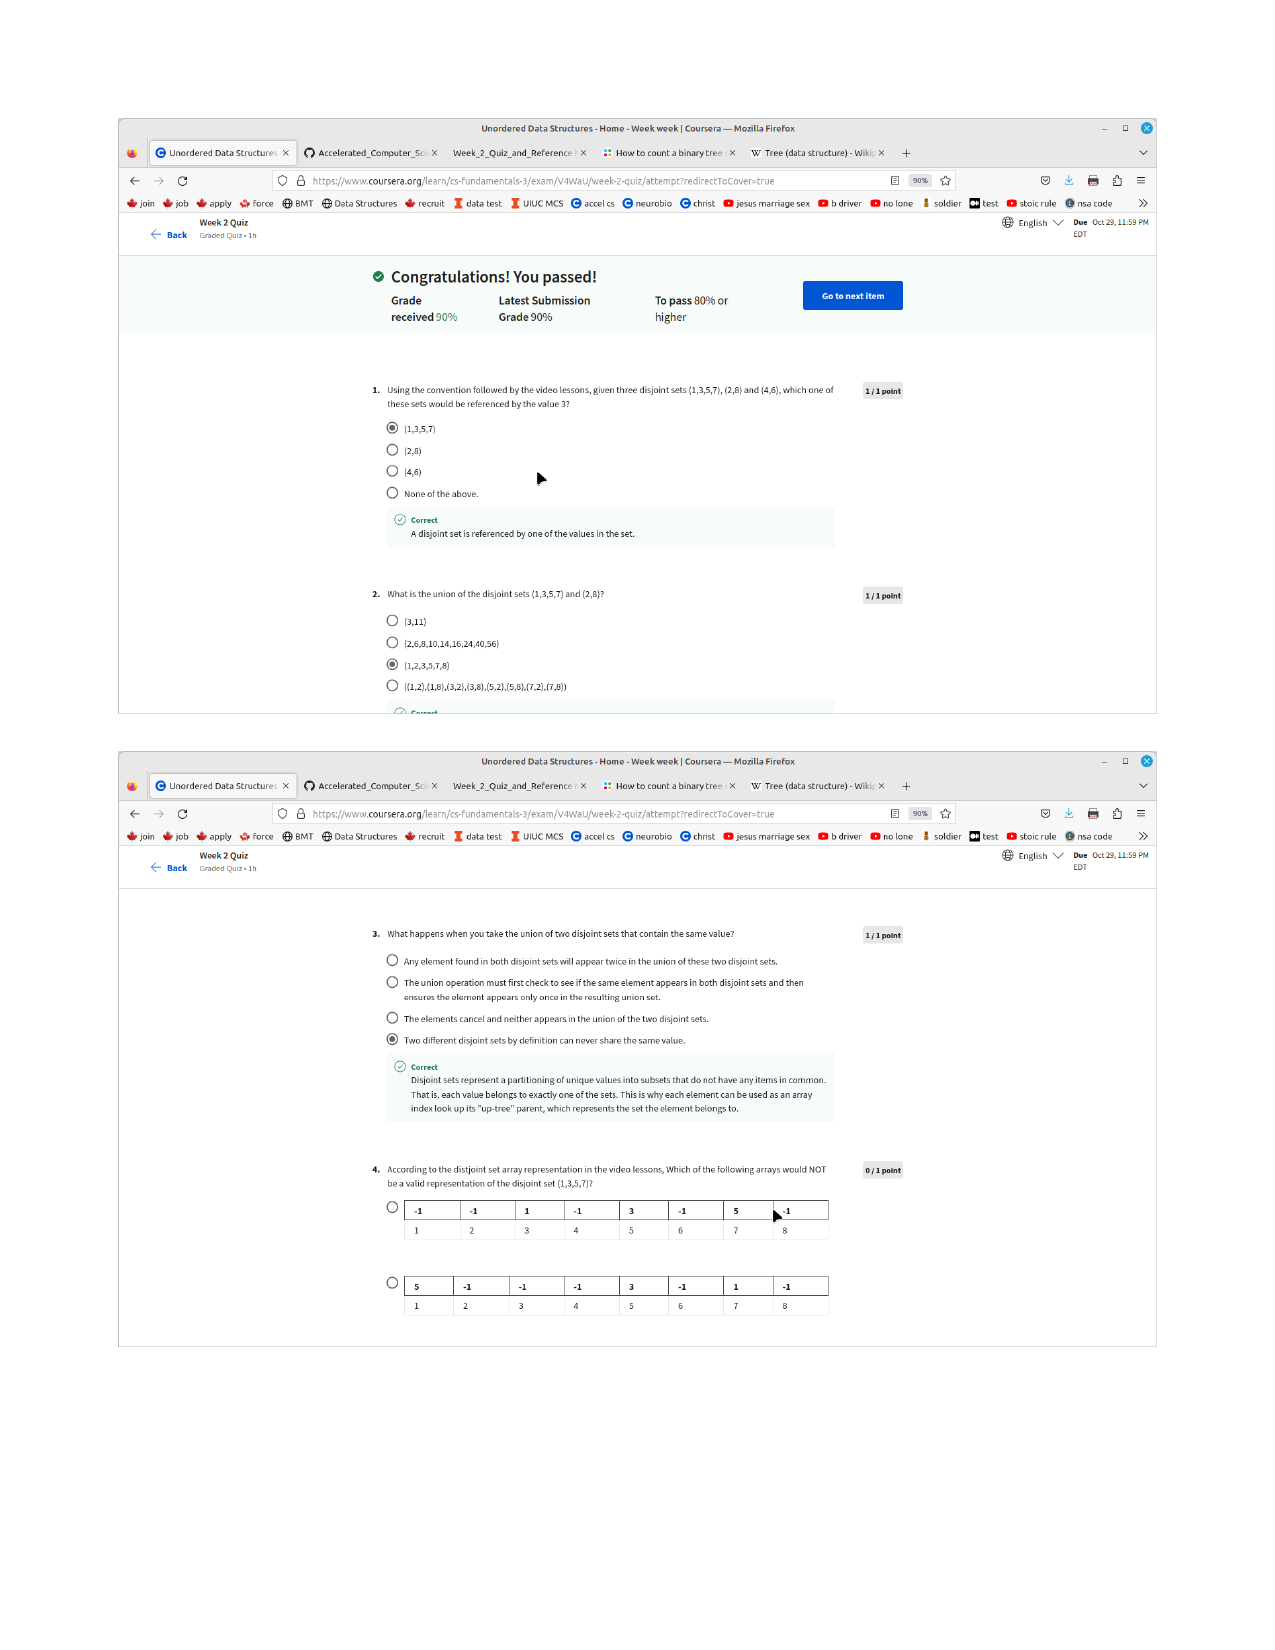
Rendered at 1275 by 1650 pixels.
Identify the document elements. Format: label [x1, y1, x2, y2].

picture [118, 118, 1157, 714]
picture [118, 751, 1157, 1347]
